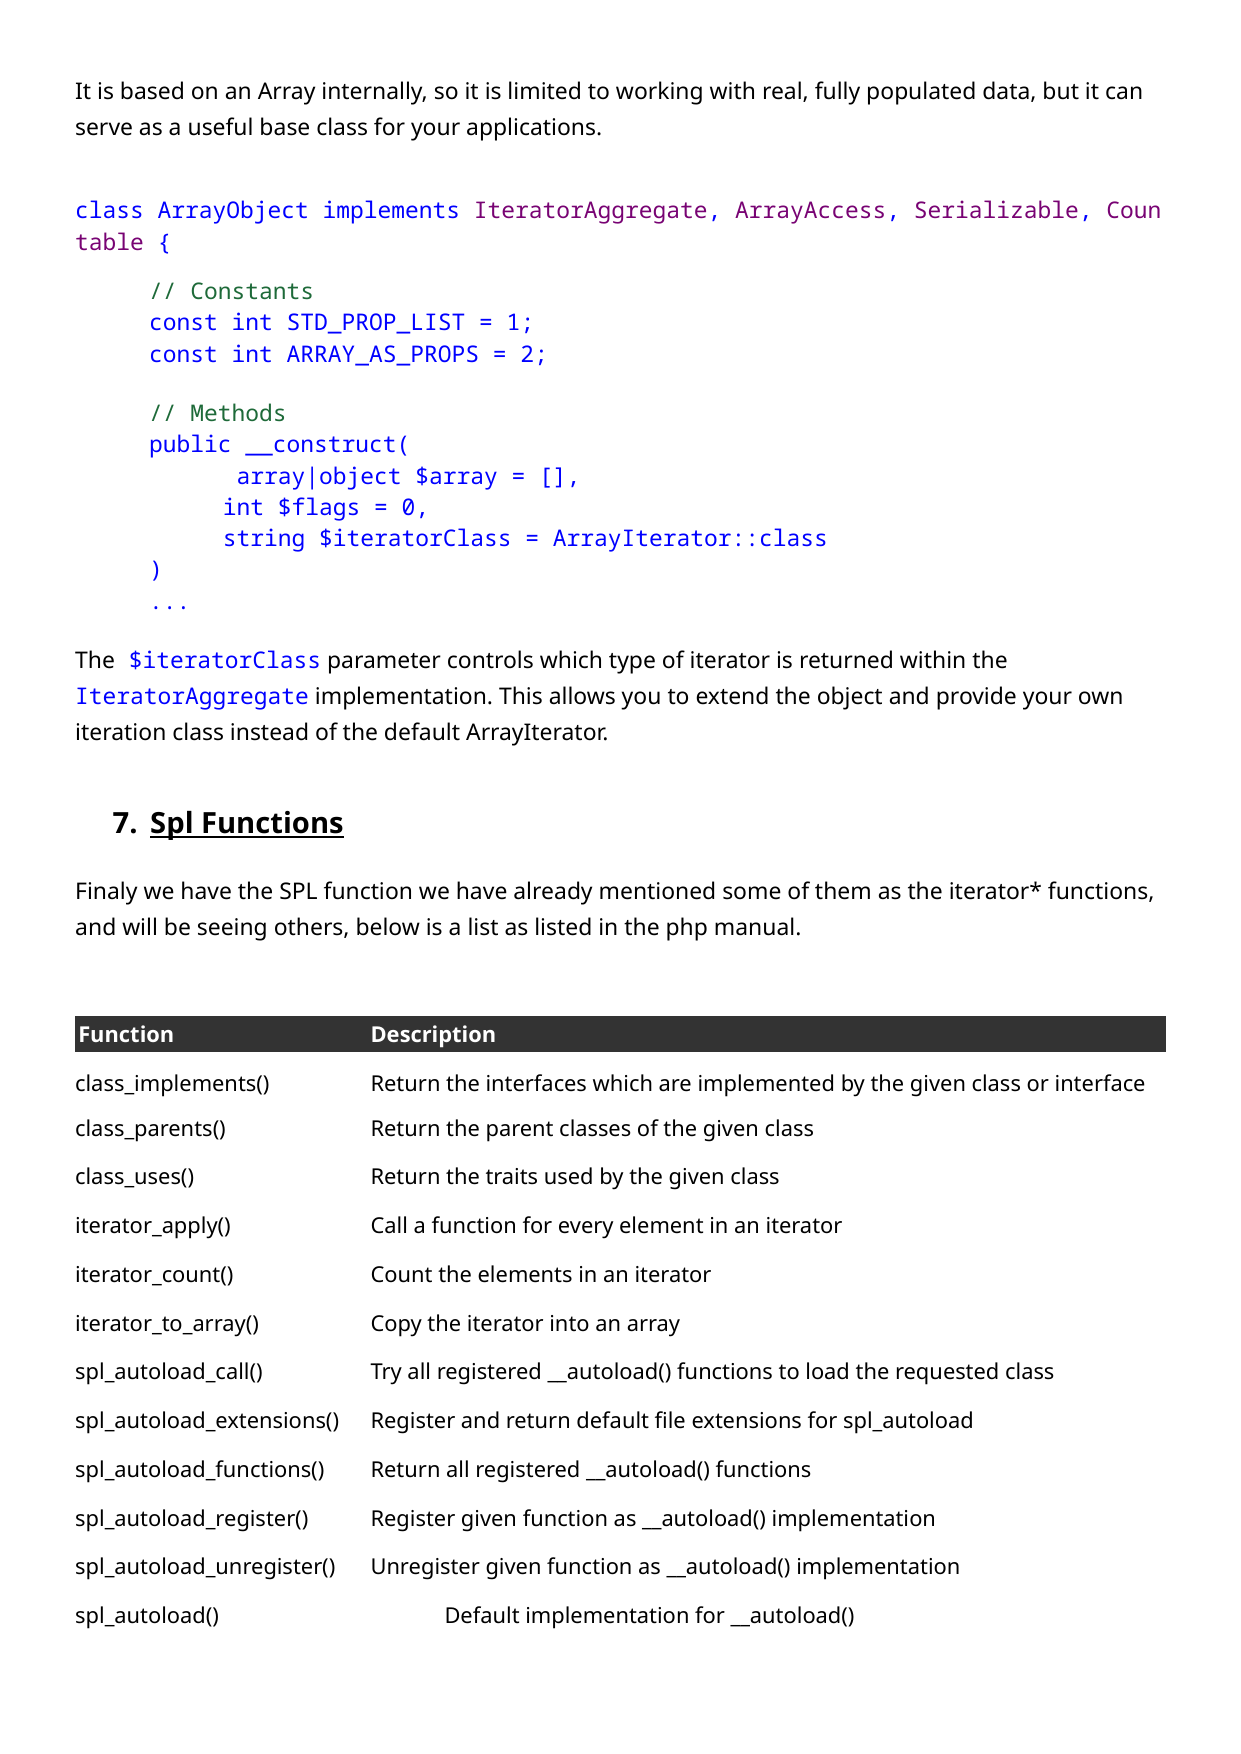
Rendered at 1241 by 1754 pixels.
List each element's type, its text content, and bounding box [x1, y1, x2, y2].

text array|object $array = [], [75, 459, 1166, 491]
text // Constants [75, 275, 1166, 306]
text Function Description [75, 1016, 1166, 1052]
list iterator_count() Count the elements in an iterator [75, 1259, 1166, 1289]
list spl_autoload_extensions() Register and return default file extensions for spl_autoload [75, 1405, 1166, 1435]
text class_implements() Return the interfaces which are implemented by the given class or interface [75, 1068, 1166, 1098]
text // Methods [75, 397, 1166, 428]
list spl_autoload_unregister() Unregister given function as __autoload() implementation [75, 1551, 1166, 1581]
text const int ARRAY_AS_PROPS = 2; [75, 337, 1166, 369]
text ... [75, 584, 1166, 616]
text Finaly we have the SPL function we have already mentioned some of them as the iterator* functions, and will be seeing others, below is a list as listed in the php manual. [75, 875, 1166, 942]
text const int STD_PROP_LIST = 1; [75, 306, 1166, 337]
text int $flags = 0, [75, 491, 1166, 522]
text string $iteratorClass = ArrayIterator::class [75, 522, 1166, 553]
list spl_autoload_functions() Return all registered __autoload() functions [75, 1454, 1166, 1484]
list class_parents() Return the parent classes of the given class [75, 1113, 1166, 1142]
list Spl Functions [112, 802, 1166, 842]
text It is based on an Array internally, so it is limited to working with real, fully populated data, but it can serve as a useful base class for your applications. [75, 75, 1166, 142]
text class ArrayObject implements IteratorAggregate, ArrayAccess, Serializable, Countable { [75, 194, 1166, 257]
list class_uses() Return the traits used by the given class [75, 1161, 1166, 1191]
list spl_autoload_call() Try all registered __autoload() functions to load the requested class [75, 1356, 1166, 1386]
list iterator_apply() Call a function for every element in an iterator [75, 1210, 1166, 1240]
list iterator_to_array() Copy the iterator into an array [75, 1308, 1166, 1337]
text ) [75, 553, 1166, 584]
list spl_autoload_register() Register given function as __autoload() implementation [75, 1503, 1166, 1532]
text public __construct( [75, 428, 1166, 459]
list spl_autoload() Default implementation for __autoload() [75, 1600, 1166, 1630]
text The $iteratorClass parameter controls which type of iterator is returned within the IteratorAggregate implementation. This allows you to extend the object and provide your own iteration class instead of the default ArrayIterator. [75, 644, 1166, 747]
